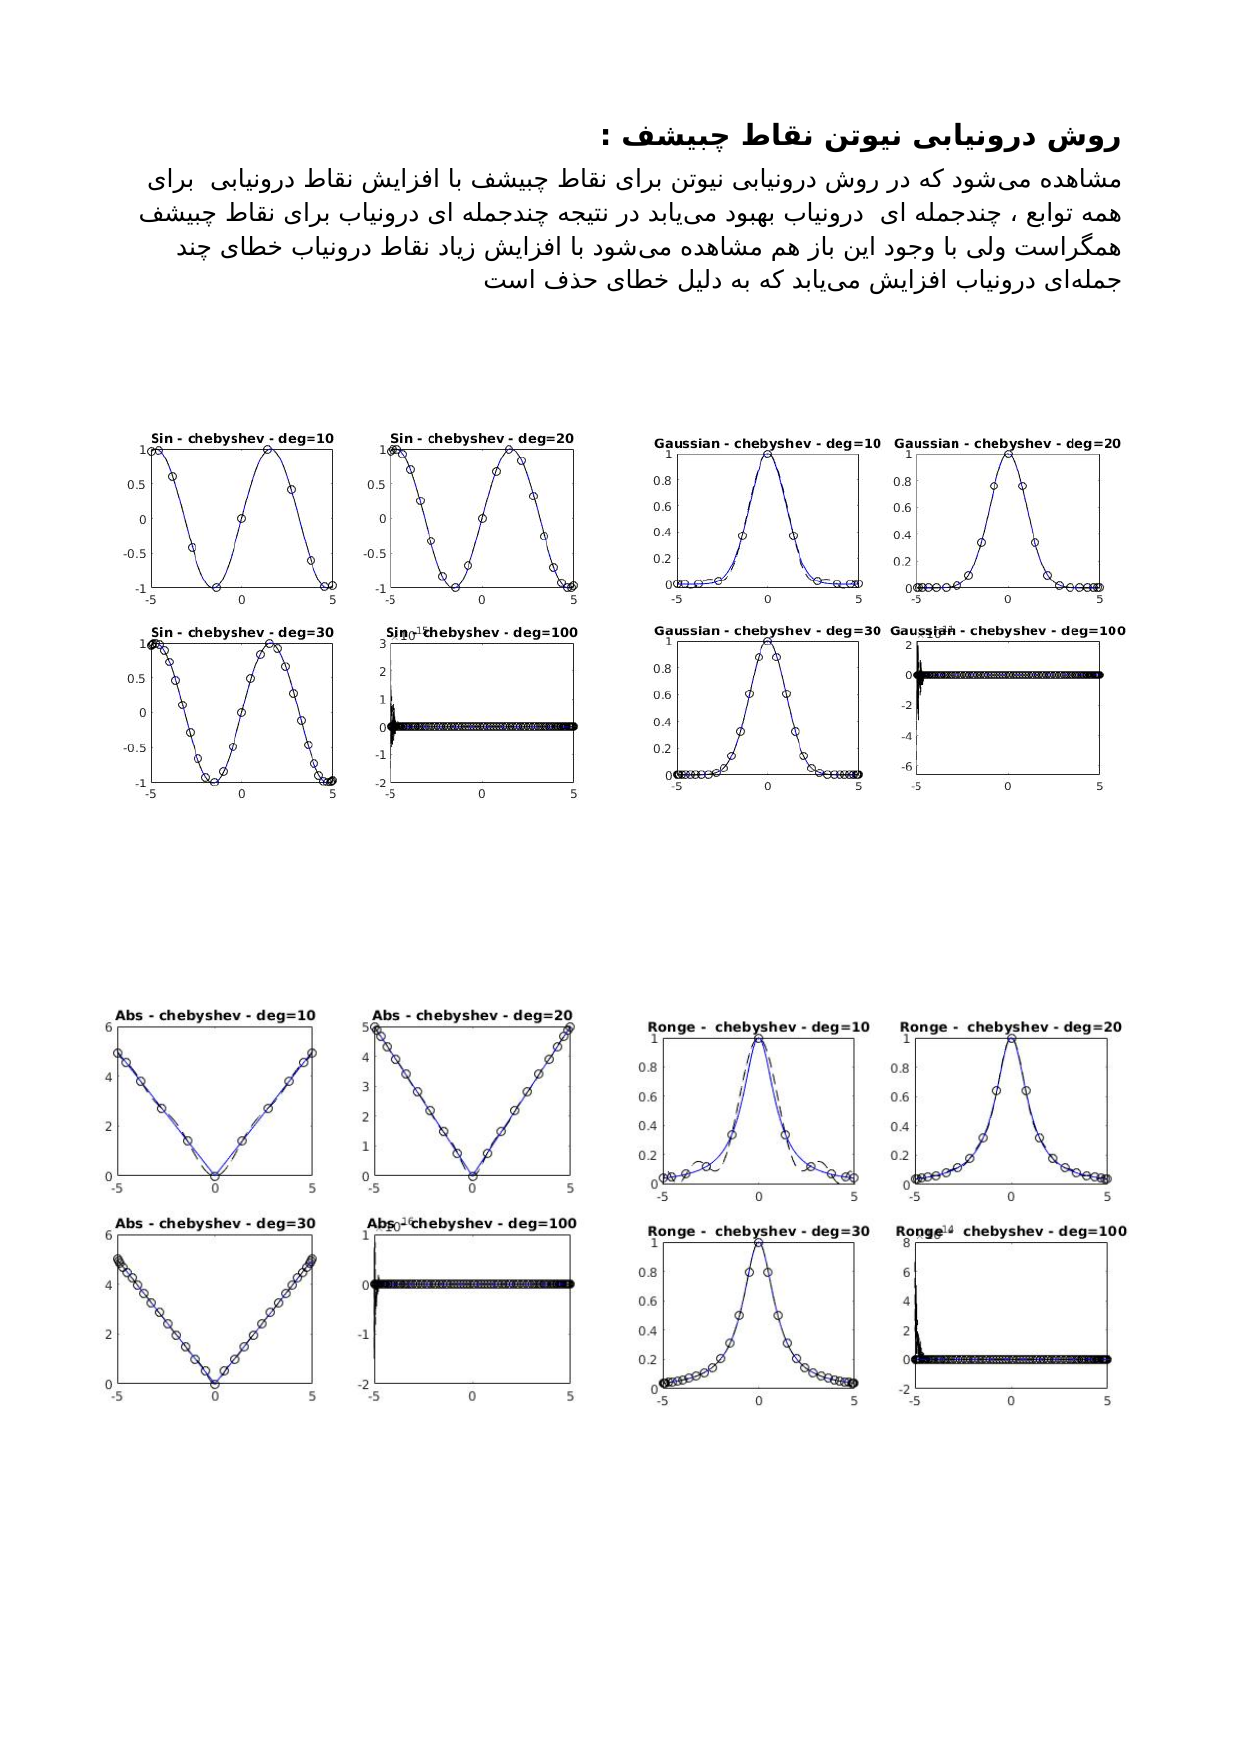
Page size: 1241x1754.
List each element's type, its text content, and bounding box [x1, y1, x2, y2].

picture [635, 423, 1127, 801]
picture [97, 417, 602, 807]
picture [77, 993, 594, 1416]
text مشاهده می‌شود که در روش درونیابی نیوتن برای نقاط چبیشف با افزایش نقاط درونیابی برای همه توابع ، چندجمله ای درونیاب بهبود می‌یابد در نتیجه چندجمله ای درونیاب برای نقاط چبیشف همگراست ولی با وجود این باز هم مشاهده می‌شود با افزایش زیاد نقاط درونیاب خطای چند جمله‌ای درونیاب افزایش می‌یابد که به دلیل خطای حذف است [118, 164, 1122, 294]
subtitle روش درونیابی نیوتن نقاط چبیشف : [118, 118, 1122, 152]
picture [618, 1005, 1138, 1414]
